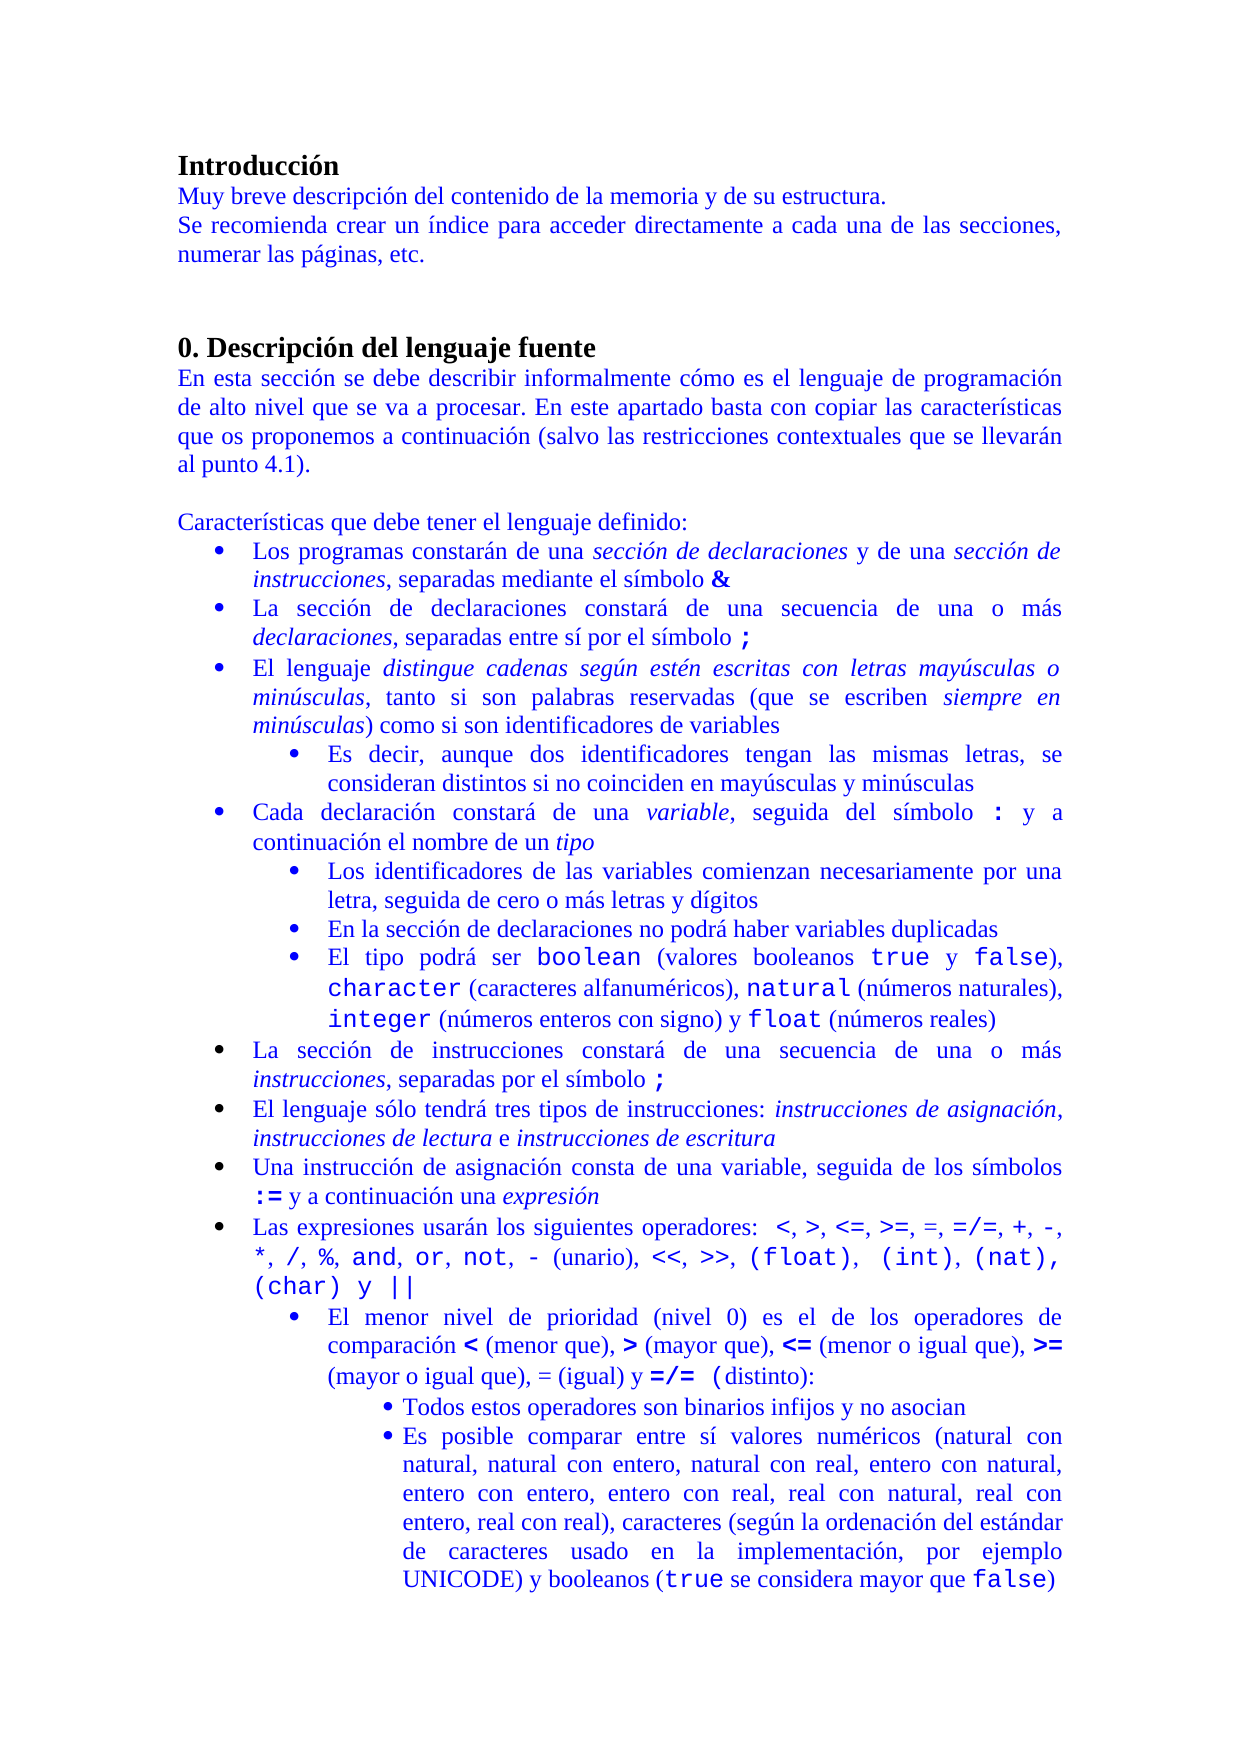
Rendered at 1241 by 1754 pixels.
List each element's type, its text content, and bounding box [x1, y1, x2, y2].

text 0. Descripción del lenguaje fuente [177, 330, 1063, 363]
text En esta sección se debe describir informalmente cómo es el lenguaje de programación de alto nivel que se va a procesar. En este apartado basta con copiar las características que os proponemos a continuación (salvo las restricciones contextuales que se llevarán al punto 4.1). [177, 363, 1063, 478]
text Introducción [177, 148, 1063, 181]
list El lenguaje distingue cadenas según estén escritas con letras mayúsculas o minúsculas, tanto si son palabras reservadas (que se escriben siempre en minúsculas) como si son identificadores de variables [215, 653, 1063, 739]
list El lenguaje sólo tendrá tres tipos de instrucciones: instrucciones de asignación, instrucciones de lectura e instrucciones de escritura [215, 1094, 1063, 1152]
list La sección de declaraciones constará de una secuencia de una o más declaraciones, separadas entre sí por el símbolo ; [215, 593, 1063, 653]
text Características que debe tener el lenguaje definido: [177, 507, 1063, 536]
list Todos estos operadores son binarios infijos y no asocian [383, 1392, 1063, 1421]
text Muy breve descripción del contenido de la memoria y de su estructura. [177, 181, 1063, 210]
list Una instrucción de asignación consta de una variable, seguida de los símbolos := y a continuación una expresión [215, 1152, 1063, 1212]
list En la sección de declaraciones no podrá haber variables duplicadas [290, 914, 1063, 942]
list Es decir, aunque dos identificadores tengan las mismas letras, se consideran distintos si no coinciden en mayúsculas y minúsculas [290, 739, 1063, 797]
text Se recomienda crear un índice para acceder directamente a cada una de las secciones, numerar las páginas, etc. [177, 210, 1063, 267]
list Cada declaración constará de una variable, seguida del símbolo : y a continuación el nombre de un tipo [215, 797, 1063, 856]
list La sección de instrucciones constará de una secuencia de una o más instrucciones, separadas por el símbolo ; [215, 1035, 1063, 1094]
list El menor nivel de prioridad (nivel 0) es el de los operadores de comparación < (menor que), > (mayor que), <= (menor o igual que), >= (mayor o igual que), = (igual) y =/= (distinto): [290, 1302, 1063, 1392]
list Los programas constarán de una sección de declaraciones y de una sección de instrucciones, separadas mediante el símbolo & [215, 536, 1063, 593]
list Los identificadores de las variables comienzan necesariamente por una letra, seguida de cero o más letras y dígitos [290, 856, 1063, 914]
list Las expresiones usarán los siguientes operadores: <, >, <=, >=, =, =/=, +, -, *, /, %, and, or, not, - (unario), <<, >>, (float), (int), (nat), (char) y || [215, 1212, 1063, 1302]
list El tipo podrá ser boolean (valores booleanos true y false), character (caracteres alfanuméricos), natural (números naturales), integer (números enteros con signo) y float (números reales) [290, 942, 1063, 1035]
list Es posible comparar entre sí valores numéricos (natural con natural, natural con entero, natural con real, entero con natural, entero con entero, entero con real, real con natural, real con entero, real con real), caracteres (según la ordenación del estándar de caracteres usado en la implementación, por ejemplo UNICODE) y booleanos (true se considera mayor que false) [383, 1421, 1063, 1595]
